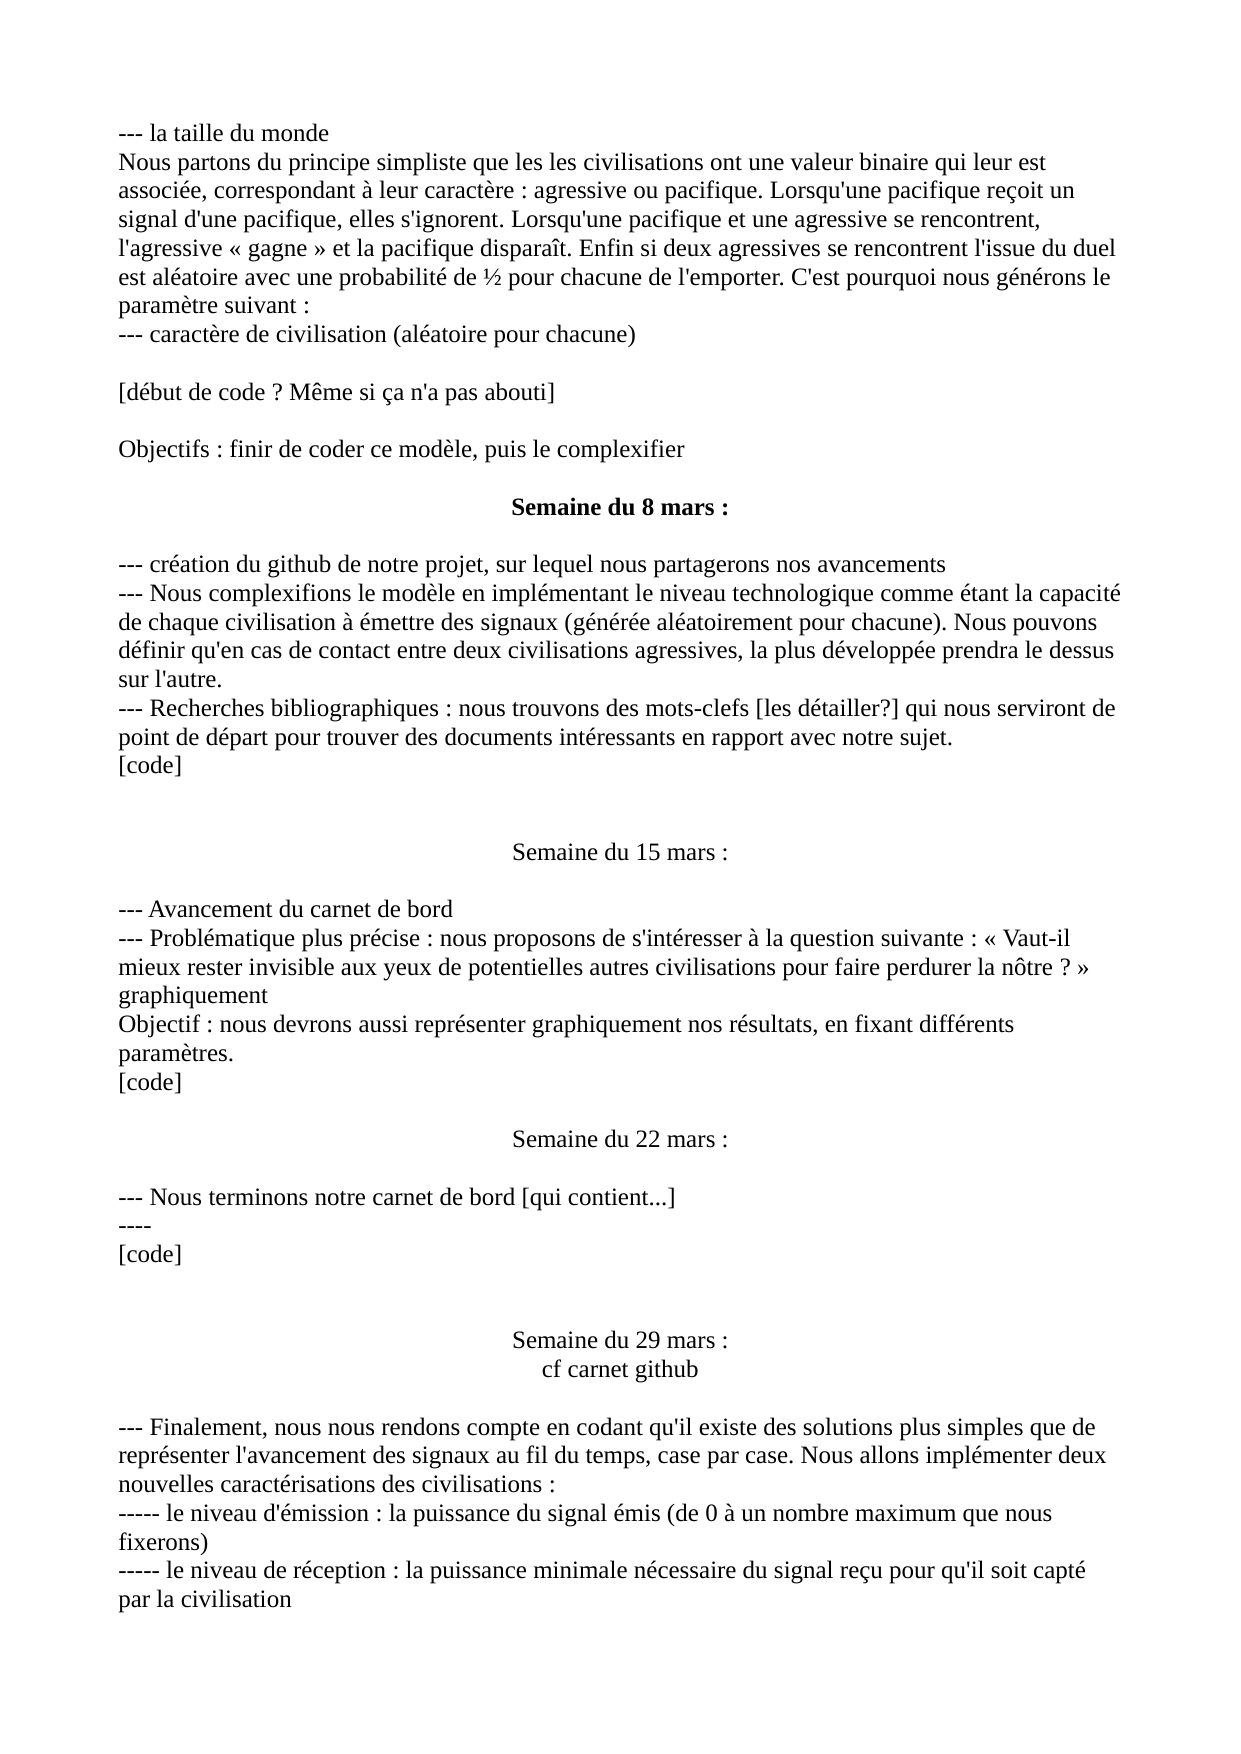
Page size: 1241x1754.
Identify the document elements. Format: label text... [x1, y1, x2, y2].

text Semaine du 8 mars : [118, 492, 1122, 521]
text Nous partons du principe simpliste que les les civilisations ont une valeur binaire qui leur est associée, correspondant à leur caractère : agressive ou pacifique. Lorsqu'une pacifique reçoit un signal d'une pacifique, elles s'ignorent. Lorsqu'une pacifique et une agressive se rencontrent, l'agressive « gagne » et la pacifique disparaît. Enfin si deux agressives se rencontrent l'issue du duel est aléatoire avec une probabilité de ½ pour chacune de l'emporter. C'est pourquoi nous générons le paramètre suivant : [118, 147, 1122, 319]
text [code] [118, 751, 1122, 779]
text [code] [118, 1067, 1122, 1096]
text --- Finalement, nous nous rendons compte en codant qu'il existe des solutions plus simples que de représenter l'avancement des signaux au fil du temps, case par case. Nous allons implémenter deux nouvelles caractérisations des civilisations : [118, 1412, 1122, 1498]
text Objectifs : finir de coder ce modèle, puis le complexifier [118, 434, 1122, 463]
text ----- le niveau de réception : la puissance minimale nécessaire du signal reçu pour qu'il soit capté par la civilisation [118, 1556, 1122, 1613]
text ---- [118, 1211, 1122, 1239]
text --- la taille du monde [118, 118, 1122, 147]
text ----- le niveau d'émission : la puissance du signal émis (de 0 à un nombre maximum que nous fixerons) [118, 1498, 1122, 1556]
text cf carnet github [118, 1354, 1122, 1383]
text --- Recherches bibliographiques : nous trouvons des mots-clefs [les détailler?] qui nous serviront de point de départ pour trouver des documents intéressants en rapport avec notre sujet. [118, 693, 1122, 751]
text Semaine du 29 mars : [118, 1326, 1122, 1354]
text --- Nous complexifions le modèle en implémentant le niveau technologique comme étant la capacité de chaque civilisation à émettre des signaux (générée aléatoirement pour chacune). Nous pouvons définir qu'en cas de contact entre deux civilisations agressives, la plus développée prendra le dessus sur l'autre. [118, 578, 1122, 693]
text Semaine du 15 mars : [118, 837, 1122, 866]
text --- caractère de civilisation (aléatoire pour chacune) [118, 319, 1122, 348]
text graphiquement [118, 981, 1122, 1009]
text --- création du github de notre projet, sur lequel nous partagerons nos avancements [118, 549, 1122, 578]
text [code] [118, 1239, 1122, 1268]
text --- Problématique plus précise : nous proposons de s'intéresser à la question suivante : « Vaut-il mieux rester invisible aux yeux de potentielles autres civilisations pour faire perdurer la nôtre ? » [118, 923, 1122, 981]
text Semaine du 22 mars : [118, 1124, 1122, 1153]
text --- Avancement du carnet de bord [118, 894, 1122, 923]
text Objectif : nous devrons aussi représenter graphiquement nos résultats, en fixant différents paramètres. [118, 1009, 1122, 1067]
text --- Nous terminons notre carnet de bord [qui contient...] [118, 1182, 1122, 1211]
text [début de code ? Même si ça n'a pas abouti] [118, 377, 1122, 406]
